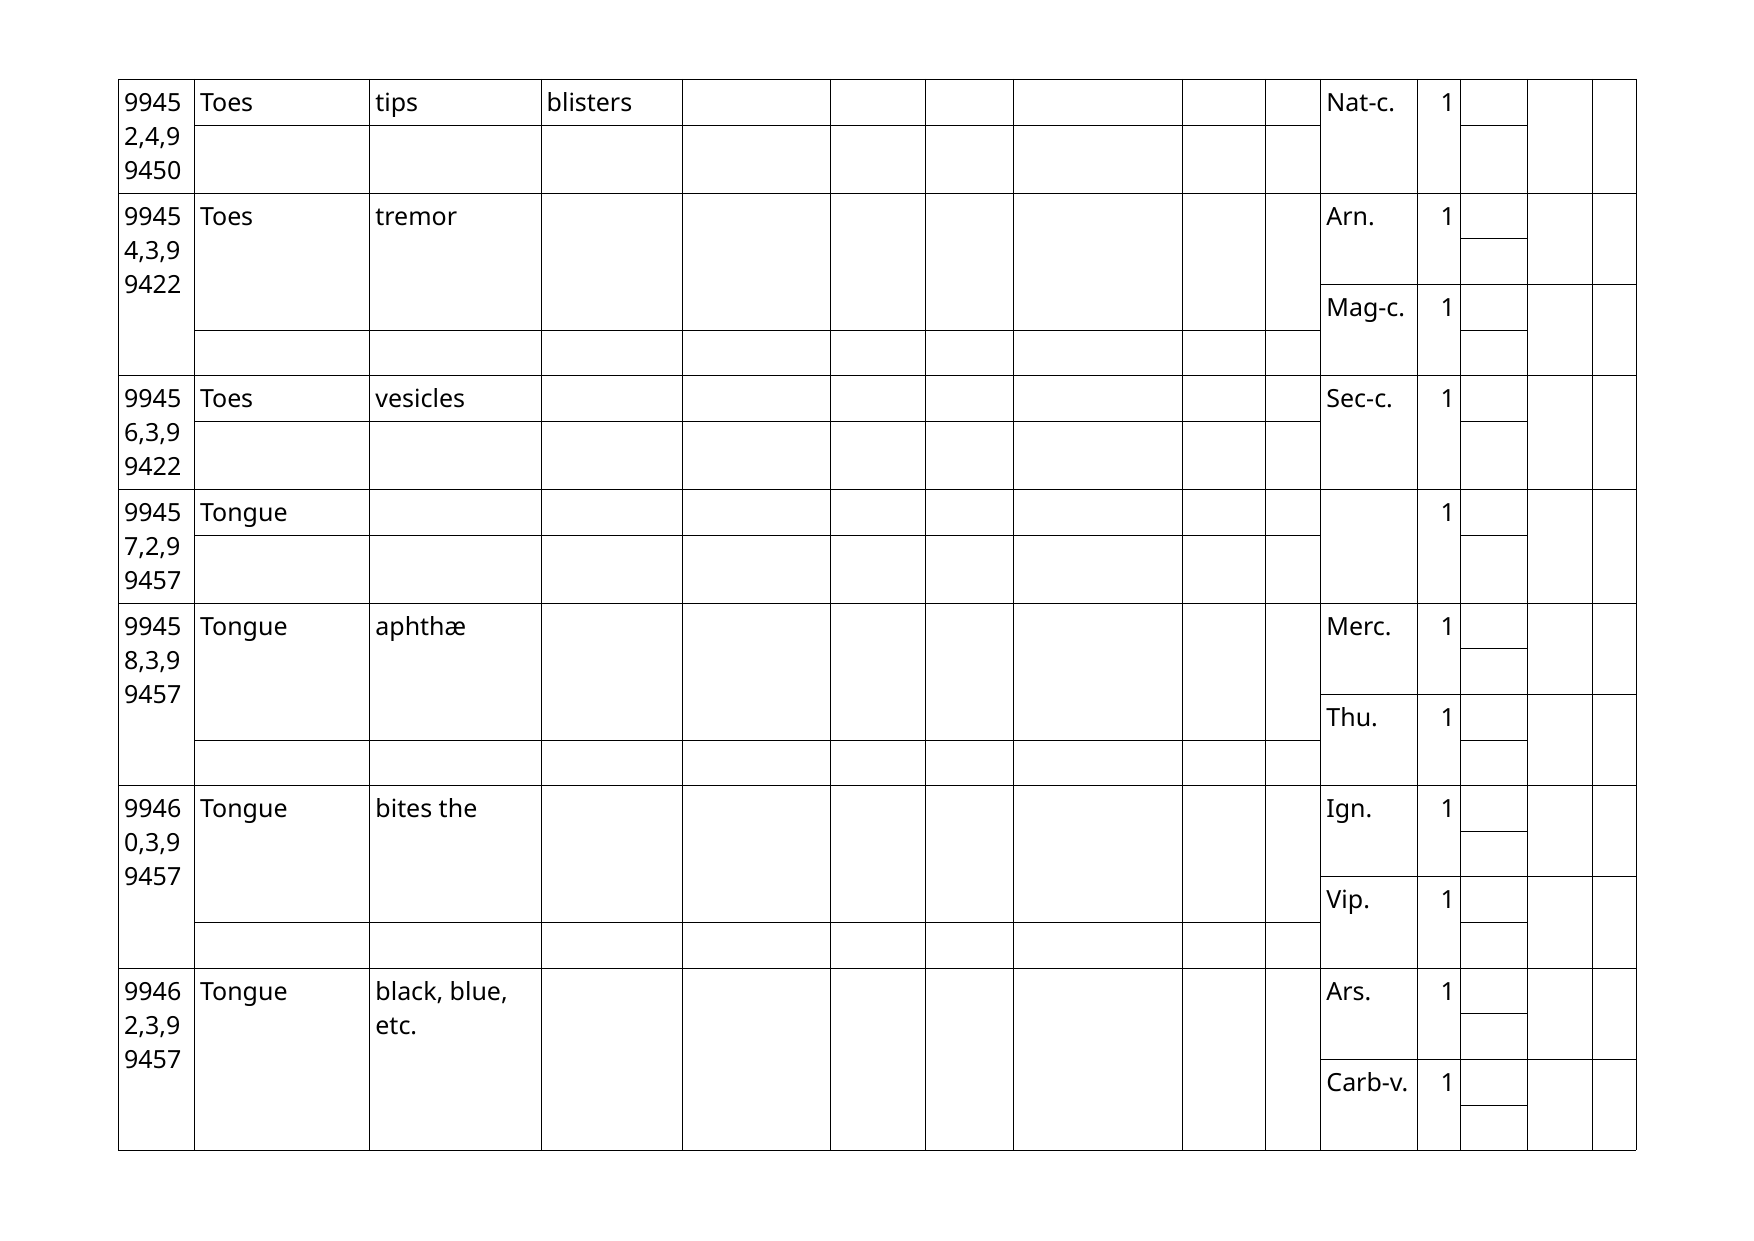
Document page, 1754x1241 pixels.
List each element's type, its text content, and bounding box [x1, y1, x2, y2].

table_cell 1 [1418, 285, 1460, 375]
table_cell [1528, 194, 1592, 284]
table_cell [1461, 604, 1527, 648]
table_cell [1593, 194, 1636, 284]
table_cell [1266, 604, 1320, 739]
table_cell [1593, 695, 1636, 785]
table_cell [1461, 832, 1527, 876]
table_cell [1528, 877, 1592, 968]
table_cell [542, 490, 682, 534]
table_cell [926, 422, 1013, 489]
table_cell [1266, 741, 1320, 785]
table_cell [1593, 376, 1636, 489]
table_cell [1183, 126, 1265, 193]
table_cell [1461, 1060, 1527, 1104]
table_cell [683, 923, 830, 968]
table_cell [926, 80, 1013, 124]
table_cell [926, 126, 1013, 193]
table_cell [926, 536, 1013, 603]
table_cell [1593, 490, 1636, 603]
table_cell [1266, 786, 1320, 922]
table_cell 1 [1418, 969, 1460, 1059]
table_cell [1528, 786, 1592, 876]
table_cell black, blue, etc. [370, 969, 541, 1150]
table_cell [1461, 649, 1527, 694]
table_cell Ign. [1321, 786, 1417, 876]
table_cell 1 [1418, 194, 1460, 284]
table_cell [1461, 331, 1527, 375]
table_cell [831, 194, 925, 329]
table_cell [1014, 923, 1182, 968]
table_cell [1014, 536, 1182, 603]
table_cell Ars. [1321, 969, 1417, 1059]
table_cell [1266, 490, 1320, 534]
table_cell [1461, 194, 1527, 238]
table_cell [1461, 1106, 1527, 1150]
table_cell 99458,3,99457 [119, 604, 194, 785]
table_cell 1 [1418, 1060, 1460, 1150]
table_cell 99456,3,99422 [119, 376, 194, 489]
table_cell [1014, 741, 1182, 785]
table_cell [831, 80, 925, 124]
table_cell [683, 331, 830, 375]
table_cell 1 [1418, 604, 1460, 694]
table_cell [195, 422, 369, 489]
table_cell [831, 126, 925, 193]
table_cell [1461, 490, 1527, 534]
table_cell [1183, 194, 1265, 329]
table_cell [542, 126, 682, 193]
table_cell [1593, 80, 1636, 193]
table_cell 99460,3,99457 [119, 786, 194, 968]
table_cell [542, 376, 682, 421]
table_cell bites the [370, 786, 541, 922]
table_cell tips [370, 80, 541, 124]
table_cell [1183, 422, 1265, 489]
table_cell [1461, 126, 1527, 193]
table_cell [1014, 786, 1182, 922]
table_cell [370, 422, 541, 489]
table_cell [683, 80, 830, 124]
table_cell [370, 741, 541, 785]
table_cell [831, 741, 925, 785]
table_cell [1014, 126, 1182, 193]
table_cell [1183, 786, 1265, 922]
table_cell [1183, 80, 1265, 124]
table_cell [1183, 331, 1265, 375]
table_cell [1528, 376, 1592, 489]
table_cell [370, 126, 541, 193]
table_cell [1183, 536, 1265, 603]
table_cell [1593, 1060, 1636, 1150]
table_cell [1528, 604, 1592, 694]
table_cell vesicles [370, 376, 541, 421]
table_cell [926, 969, 1013, 1150]
table_cell Carb-v. [1321, 1060, 1417, 1150]
table_cell [683, 194, 830, 329]
table_cell Mag-c. [1321, 285, 1417, 375]
table_cell Merc. [1321, 604, 1417, 694]
table_cell [831, 536, 925, 603]
table_cell [926, 331, 1013, 375]
table_cell [1461, 422, 1527, 489]
table_cell Tongue [195, 786, 369, 922]
table_cell [1183, 923, 1265, 968]
table_cell [1593, 877, 1636, 968]
table_cell [683, 376, 830, 421]
table_cell [1593, 604, 1636, 694]
table_cell [831, 604, 925, 739]
table_cell Nat-c. [1321, 80, 1417, 193]
table_cell [195, 741, 369, 785]
table_cell [1528, 969, 1592, 1059]
table_cell [1014, 604, 1182, 739]
table_cell [1593, 786, 1636, 876]
table_cell [1183, 490, 1265, 534]
table_cell [195, 331, 369, 375]
table_cell [683, 490, 830, 534]
table_cell [1266, 923, 1320, 968]
table_cell Toes [195, 80, 369, 124]
table_cell [926, 194, 1013, 329]
table_cell [1593, 285, 1636, 375]
table_cell [831, 969, 925, 1150]
table_cell [1461, 741, 1527, 785]
table_cell [1014, 422, 1182, 489]
table_cell [195, 923, 369, 968]
table_cell [370, 490, 541, 534]
table_cell [370, 923, 541, 968]
table_cell Tongue [195, 490, 369, 534]
table_cell [1266, 969, 1320, 1150]
table_cell [1528, 490, 1592, 603]
table_cell [542, 969, 682, 1150]
table_cell [1266, 331, 1320, 375]
table_cell [926, 376, 1013, 421]
table_cell [542, 786, 682, 922]
table_cell Tongue [195, 969, 369, 1150]
table_cell [683, 741, 830, 785]
table_cell [1461, 877, 1527, 922]
table_cell Toes [195, 376, 369, 421]
table_cell [370, 331, 541, 375]
table_cell Sec-c. [1321, 376, 1417, 489]
table_cell [1461, 376, 1527, 421]
table_cell [926, 786, 1013, 922]
table_cell [831, 376, 925, 421]
table_cell [1014, 80, 1182, 124]
table_cell 1 [1418, 695, 1460, 785]
table_cell Toes [195, 194, 369, 329]
table_cell [542, 331, 682, 375]
table_cell [542, 536, 682, 603]
table_cell [1183, 741, 1265, 785]
table_cell [683, 604, 830, 739]
table_cell 1 [1418, 786, 1460, 876]
table_cell 1 [1418, 877, 1460, 968]
table_cell 99452,4,99450 [119, 80, 194, 193]
table_cell [1461, 923, 1527, 968]
table_cell [1266, 422, 1320, 489]
table_cell 99454,3,99422 [119, 194, 194, 375]
table_cell [926, 604, 1013, 739]
table_cell [1528, 80, 1592, 193]
table_cell Tongue [195, 604, 369, 739]
table_cell [370, 536, 541, 603]
table_cell [683, 126, 830, 193]
table_cell [1014, 376, 1182, 421]
table_cell [1461, 695, 1527, 739]
table_cell [1014, 194, 1182, 329]
table_cell [683, 969, 830, 1150]
table_cell 99462,3,99457 [119, 969, 194, 1150]
table_cell [926, 923, 1013, 968]
table_cell [1266, 126, 1320, 193]
table_cell [1461, 239, 1527, 284]
table_cell [1593, 969, 1636, 1059]
table_cell blisters [542, 80, 682, 124]
table_cell [831, 786, 925, 922]
table_cell [1014, 331, 1182, 375]
table_cell Arn. [1321, 194, 1417, 284]
table_cell [831, 331, 925, 375]
table_cell [1528, 1060, 1592, 1150]
table_cell [195, 126, 369, 193]
table_cell [1461, 969, 1527, 1013]
table_cell [1183, 969, 1265, 1150]
table_cell Thu. [1321, 695, 1417, 785]
table_cell [542, 741, 682, 785]
table_cell [1266, 194, 1320, 329]
table_cell aphthæ [370, 604, 541, 739]
table_cell 1 [1418, 490, 1460, 603]
table_cell [542, 923, 682, 968]
table_cell [926, 490, 1013, 534]
table_cell [683, 422, 830, 489]
table_cell [831, 422, 925, 489]
table_cell [1014, 969, 1182, 1150]
table_cell [831, 490, 925, 534]
table_cell [683, 786, 830, 922]
table_cell 1 [1418, 376, 1460, 489]
table_cell [1321, 490, 1417, 603]
table_cell [1266, 376, 1320, 421]
table_cell 1 [1418, 80, 1460, 193]
table_cell [1461, 285, 1527, 329]
table_cell [542, 194, 682, 329]
table_cell [1461, 536, 1527, 603]
table_cell [542, 604, 682, 739]
table_cell Vip. [1321, 877, 1417, 968]
table_cell [683, 536, 830, 603]
table_cell [1461, 80, 1527, 124]
table_cell [1266, 536, 1320, 603]
table_cell [1461, 786, 1527, 831]
table_cell [1266, 80, 1320, 124]
table_cell [1528, 695, 1592, 785]
table_cell [1528, 285, 1592, 375]
table_cell [1014, 490, 1182, 534]
table_cell [926, 741, 1013, 785]
table_cell [1461, 1014, 1527, 1059]
table_cell 99457,2,99457 [119, 490, 194, 603]
table_cell [1183, 376, 1265, 421]
table_cell [1183, 604, 1265, 739]
table_cell [542, 422, 682, 489]
table_cell [831, 923, 925, 968]
table_cell tremor [370, 194, 541, 329]
table_cell [195, 536, 369, 603]
